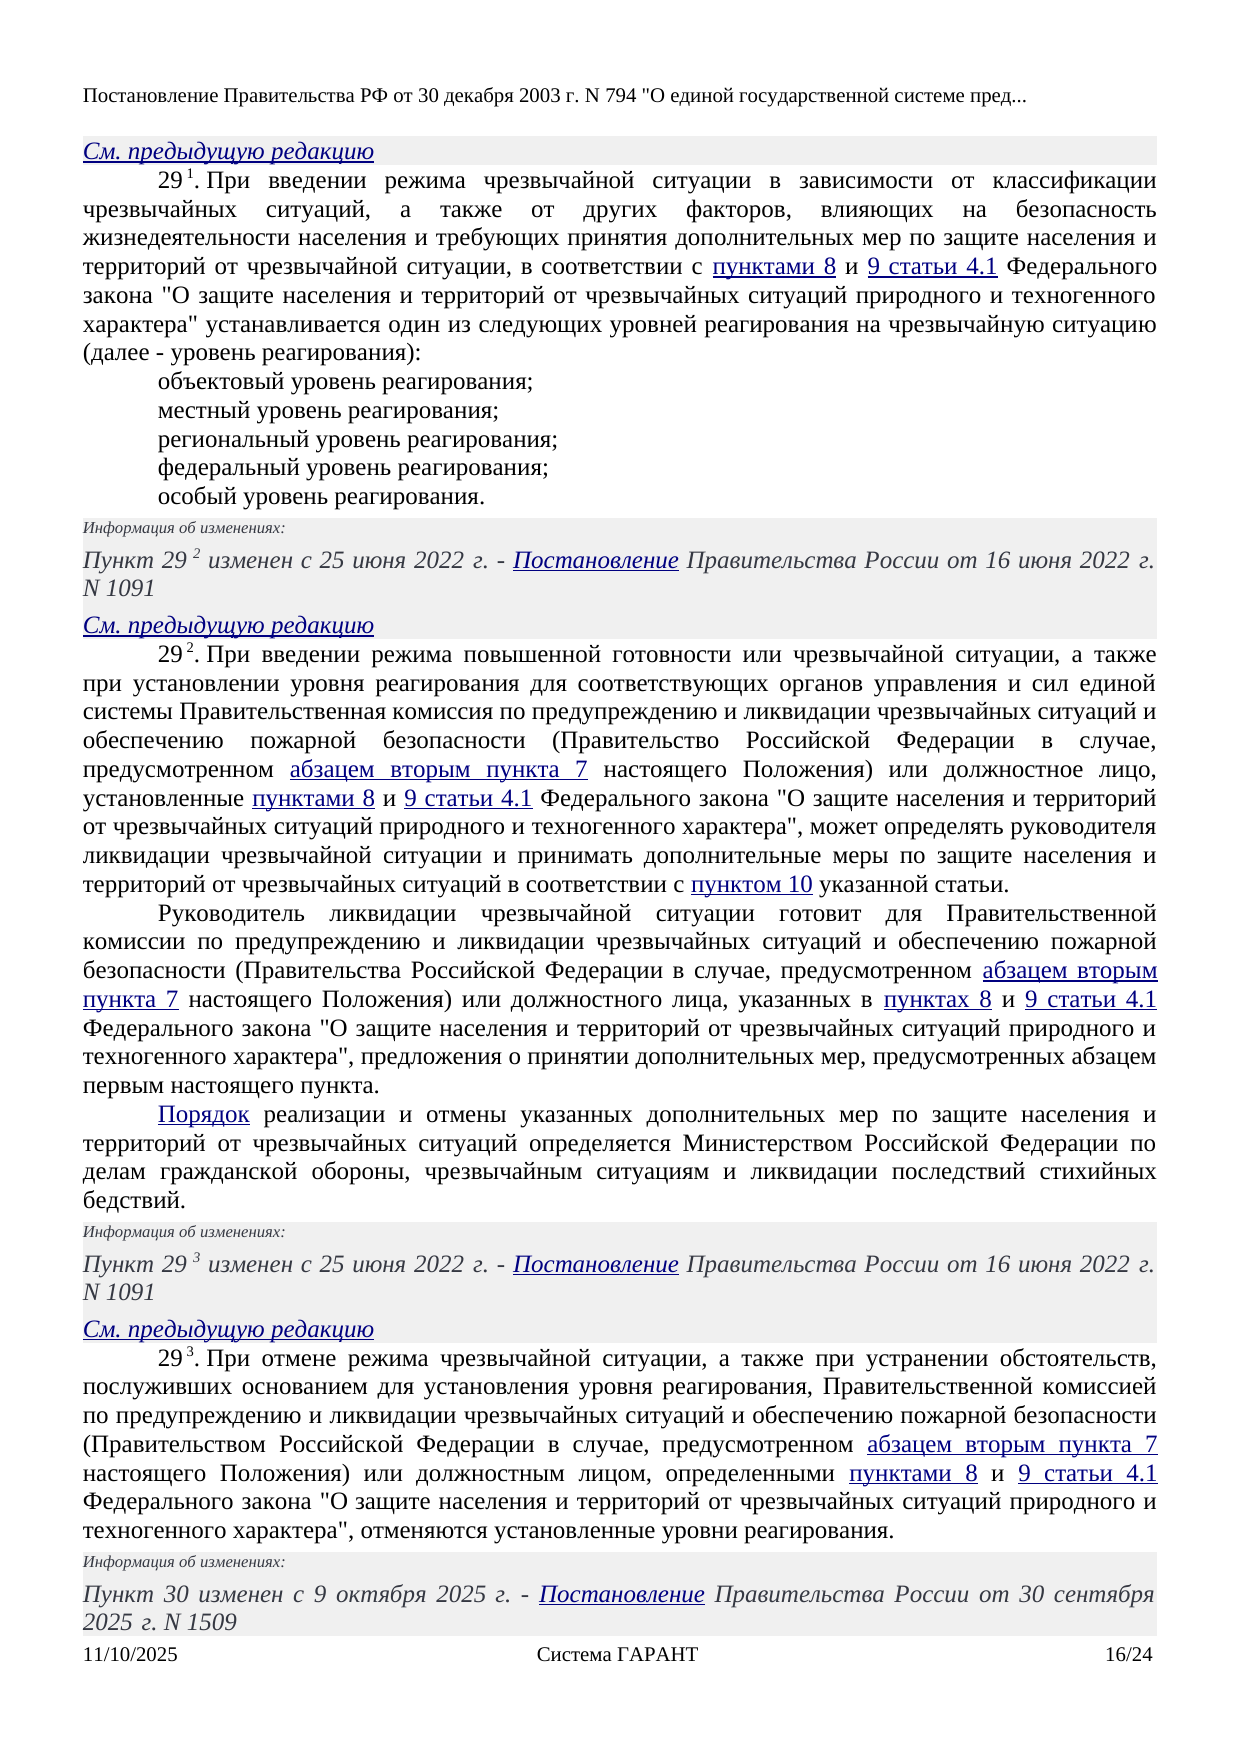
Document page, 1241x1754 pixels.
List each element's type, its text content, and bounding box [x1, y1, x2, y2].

text региональный уровень реагирования; [83, 424, 1157, 452]
text особый уровень реагирования. [83, 481, 1157, 510]
text федеральный уровень реагирования; [83, 452, 1157, 481]
text объектовый уровень реагирования; [83, 366, 1157, 395]
text Пункт 30 изменен с 9 октября 2025 г. - Постановление Правительства России от 30 сентября 2025 г. N 1509 [83, 1607, 1157, 1636]
text См. предыдущую редакцию [377, 1314, 1157, 1343]
text 29 2. При введении режима повышенной готовности или чрезвычайной ситуации, а также при установлении уровня реагирования для соответствующих органов управления и сил единой системы Правительственная комиссия по предупреждению и ликвидации чрезвычайных ситуаций и обеспечению пожарной безопасности (Правительство Российской Федерации в случае, предусмотренном абзацем вторым пункта 7 настоящего Положения) или должностное лицо, установленные пунктами 8 и 9 статьи 4.1 Федерального закона "О защите населения и территорий от чрезвычайных ситуаций природного и техногенного характера", может определять руководителя ликвидации чрезвычайной ситуации и принимать дополнительные меры по защите населения и территорий от чрезвычайных ситуаций в соответствии с пунктом 10 указанной статьи. [83, 639, 1157, 898]
text местный уровень реагирования; [83, 395, 1157, 424]
text Информация об изменениях: [287, 1552, 1157, 1571]
text См. предыдущую редакцию [377, 610, 1157, 639]
text Руководитель ликвидации чрезвычайной ситуации готовит для Правительственной комиссии по предупреждению и ликвидации чрезвычайных ситуаций и обеспечению пожарной безопасности (Правительства Российской Федерации в случае, предусмотренном абзацем вторым пункта 7 настоящего Положения) или должностного лица, указанных в пунктах 8 и 9 статьи 4.1 Федерального закона "О защите населения и территорий от чрезвычайных ситуаций природного и техногенного характера", предложения о принятии дополнительных мер, предусмотренных абзацем первым настоящего пункта. [83, 898, 1157, 1099]
text 29 3. При отмене режима чрезвычайной ситуации, а также при устранении обстоятельств, послуживших основанием для установления уровня реагирования, Правительственной комиссией по предупреждению и ликвидации чрезвычайных ситуаций и обеспечению пожарной безопасности (Правительством Российской Федерации в случае, предусмотренном абзацем вторым пункта 7 настоящего Положения) или должностным лицом, определенными пунктами 8 и 9 статьи 4.1 Федерального закона "О защите населения и территорий от чрезвычайных ситуаций природного и техногенного характера", отменяются установленные уровни реагирования. [83, 1343, 1157, 1544]
text Порядок реализации и отмены указанных дополнительных мер по защите населения и территорий от чрезвычайных ситуаций определяется Министерством Российской Федерации по делам гражданской обороны, чрезвычайным ситуациям и ликвидации последствий стихийных бедствий. [83, 1099, 1157, 1214]
text Пункт 29 2 изменен с 25 июня 2022 г. - Постановление Правительства России от 16 июня 2022 г. N 1091 [83, 573, 1157, 602]
text Информация об изменениях: [287, 518, 1157, 537]
text См. предыдущую редакцию [377, 136, 1157, 165]
text 29 1. При введении режима чрезвычайной ситуации в зависимости от классификации чрезвычайных ситуаций, а также от других факторов, влияющих на безопасность жизнедеятельности населения и требующих принятия дополнительных мер по защите населения и территорий от чрезвычайной ситуации, в соответствии с пунктами 8 и 9 статьи 4.1 Федерального закона "О защите населения и территорий от чрезвычайных ситуаций природного и техногенного характера" устанавливается один из следующих уровней реагирования на чрезвычайную ситуацию (далее - уровень реагирования): [83, 165, 1157, 366]
text Пункт 29 3 изменен с 25 июня 2022 г. - Постановление Правительства России от 16 июня 2022 г. N 1091 [83, 1277, 1157, 1306]
text Информация об изменениях: [287, 1222, 1157, 1241]
